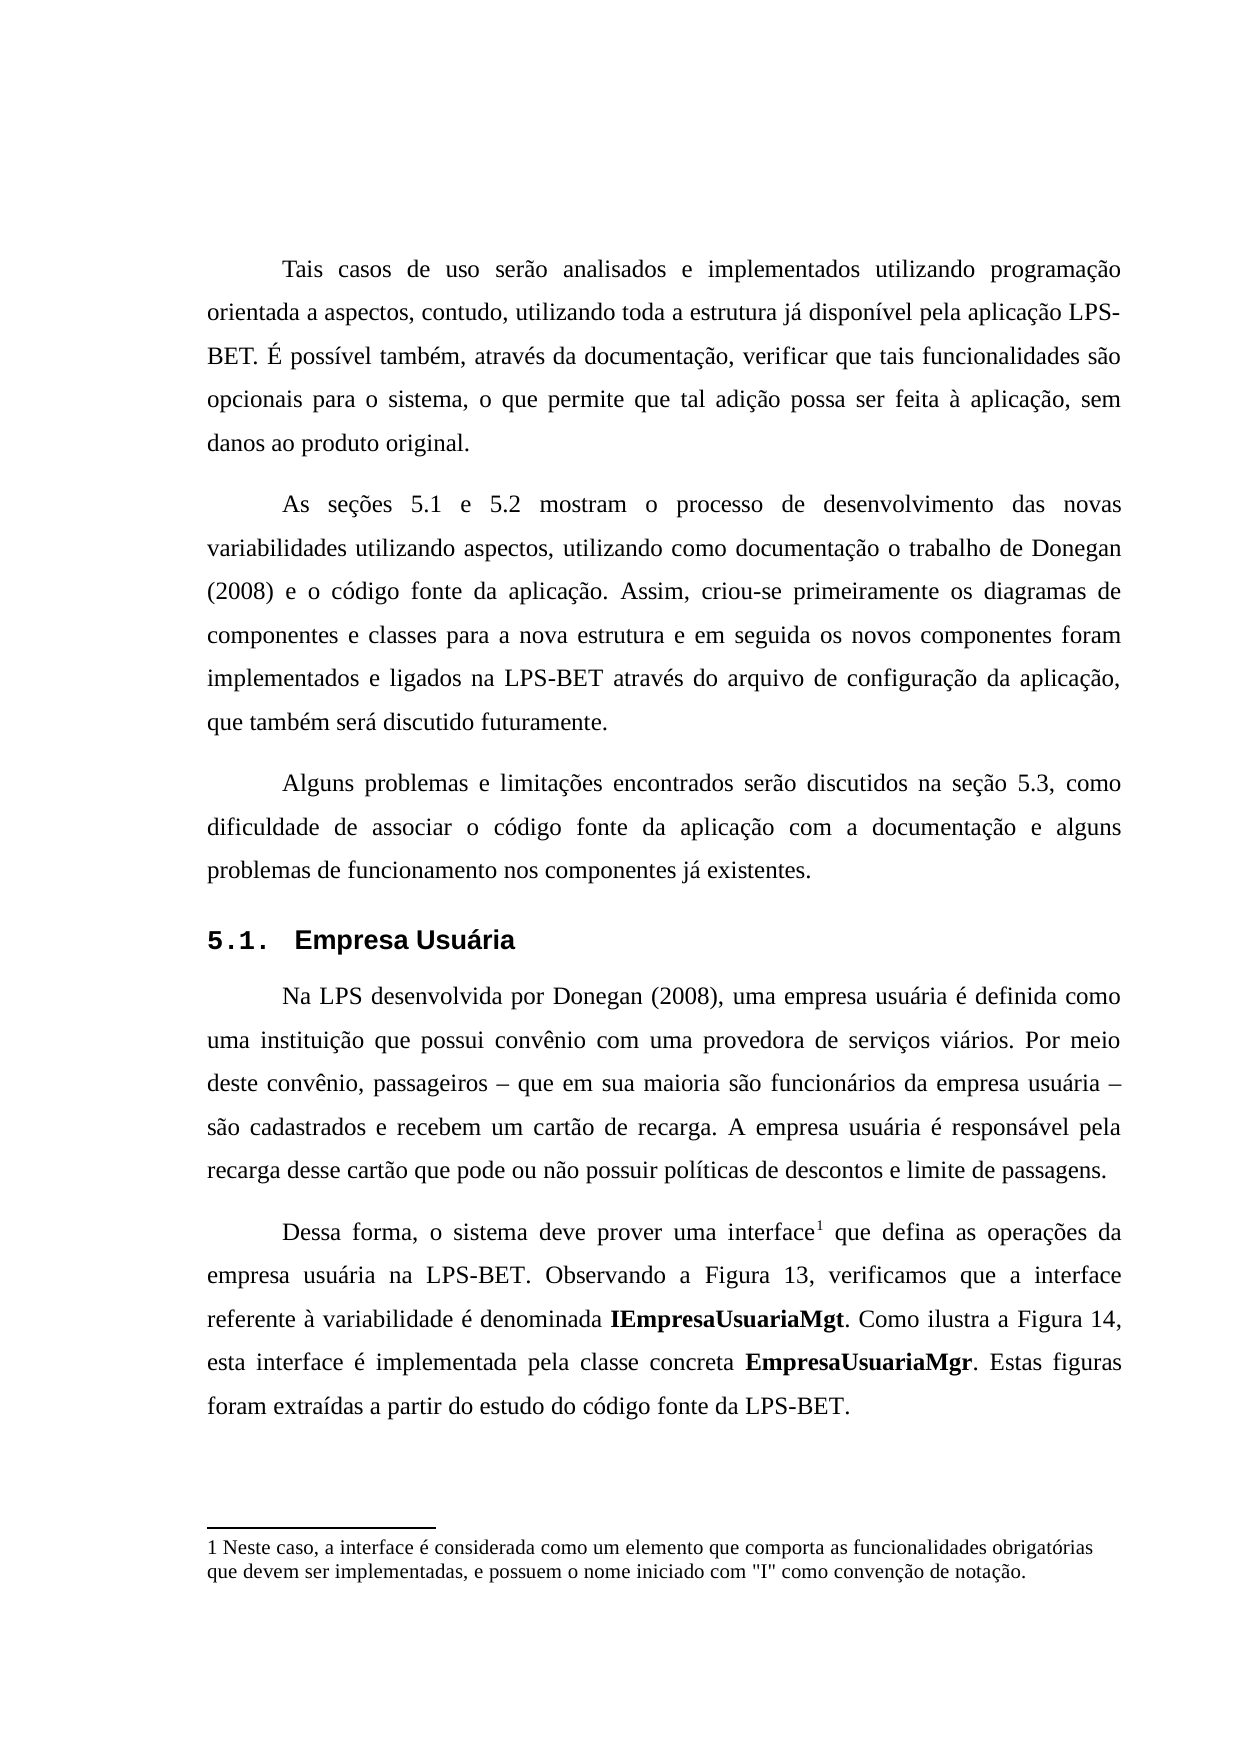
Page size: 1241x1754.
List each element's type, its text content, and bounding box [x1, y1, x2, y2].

text Na LPS desenvolvida por Donegan (2008), uma empresa usuária é definida como uma instituição que possui convênio com uma provedora de serviços viários. Por meio deste convênio, passageiros – que em sua maioria são funcionários da empresa usuária – são cadastrados e recebem um cartão de recarga. A empresa usuária é responsável pela recarga desse cartão que pode ou não possuir políticas de descontos e limite de passagens. [207, 981, 1122, 1184]
text Dessa forma, o sistema deve prover uma interface que defina as operações da empresa usuária na LPS-BET. Observando a Figura 13, verificamos que a interface referente à variabilidade é denominada IEmpresaUsuariaMgt. Como ilustra a Figura 14, esta interface é implementada pela classe concreta EmpresaUsuariaMgr. Estas figuras foram extraídas a partir do estudo do código fonte da LPS-BET. [207, 1216, 1122, 1420]
text As seções 5.1 e 5.2 mostram o processo de desenvolvimento das novas variabilidades utilizando aspectos, utilizando como documentação o trabalho de Donegan (2008) e o código fonte da aplicação. Assim, criou-se primeiramente os diagramas de componentes e classes para a nova estrutura e em seguida os novos componentes foram implementados e ligados na LPS-BET através do arquivo de configuração da aplicação, que também será discutido futuramente. [207, 489, 1122, 736]
text Neste caso, a interface é considerada como um elemento que comporta as funcionalidades obrigatórias que devem ser implementadas, e possuem o nome iniciado com "I" como convenção de notação. [207, 1534, 1122, 1583]
text Alguns problemas e limitações encontrados serão discutidos na seção 5.3, como dificuldade de associar o código fonte da aplicação com a documentação e alguns problemas de funcionamento nos componentes já existentes. [207, 768, 1122, 884]
text Tais casos de uso serão analisados e implementados utilizando programação orientada a aspectos, contudo, utilizando toda a estrutura já disponível pela aplicação LPS-BET. É possível também, através da documentação, verificar que tais funcionalidades são opcionais para o sistema, o que permite que tal adição possa ser feita à aplicação, sem danos ao produto original. [207, 253, 1122, 457]
subtitle Empresa Usuária [207, 923, 1122, 957]
